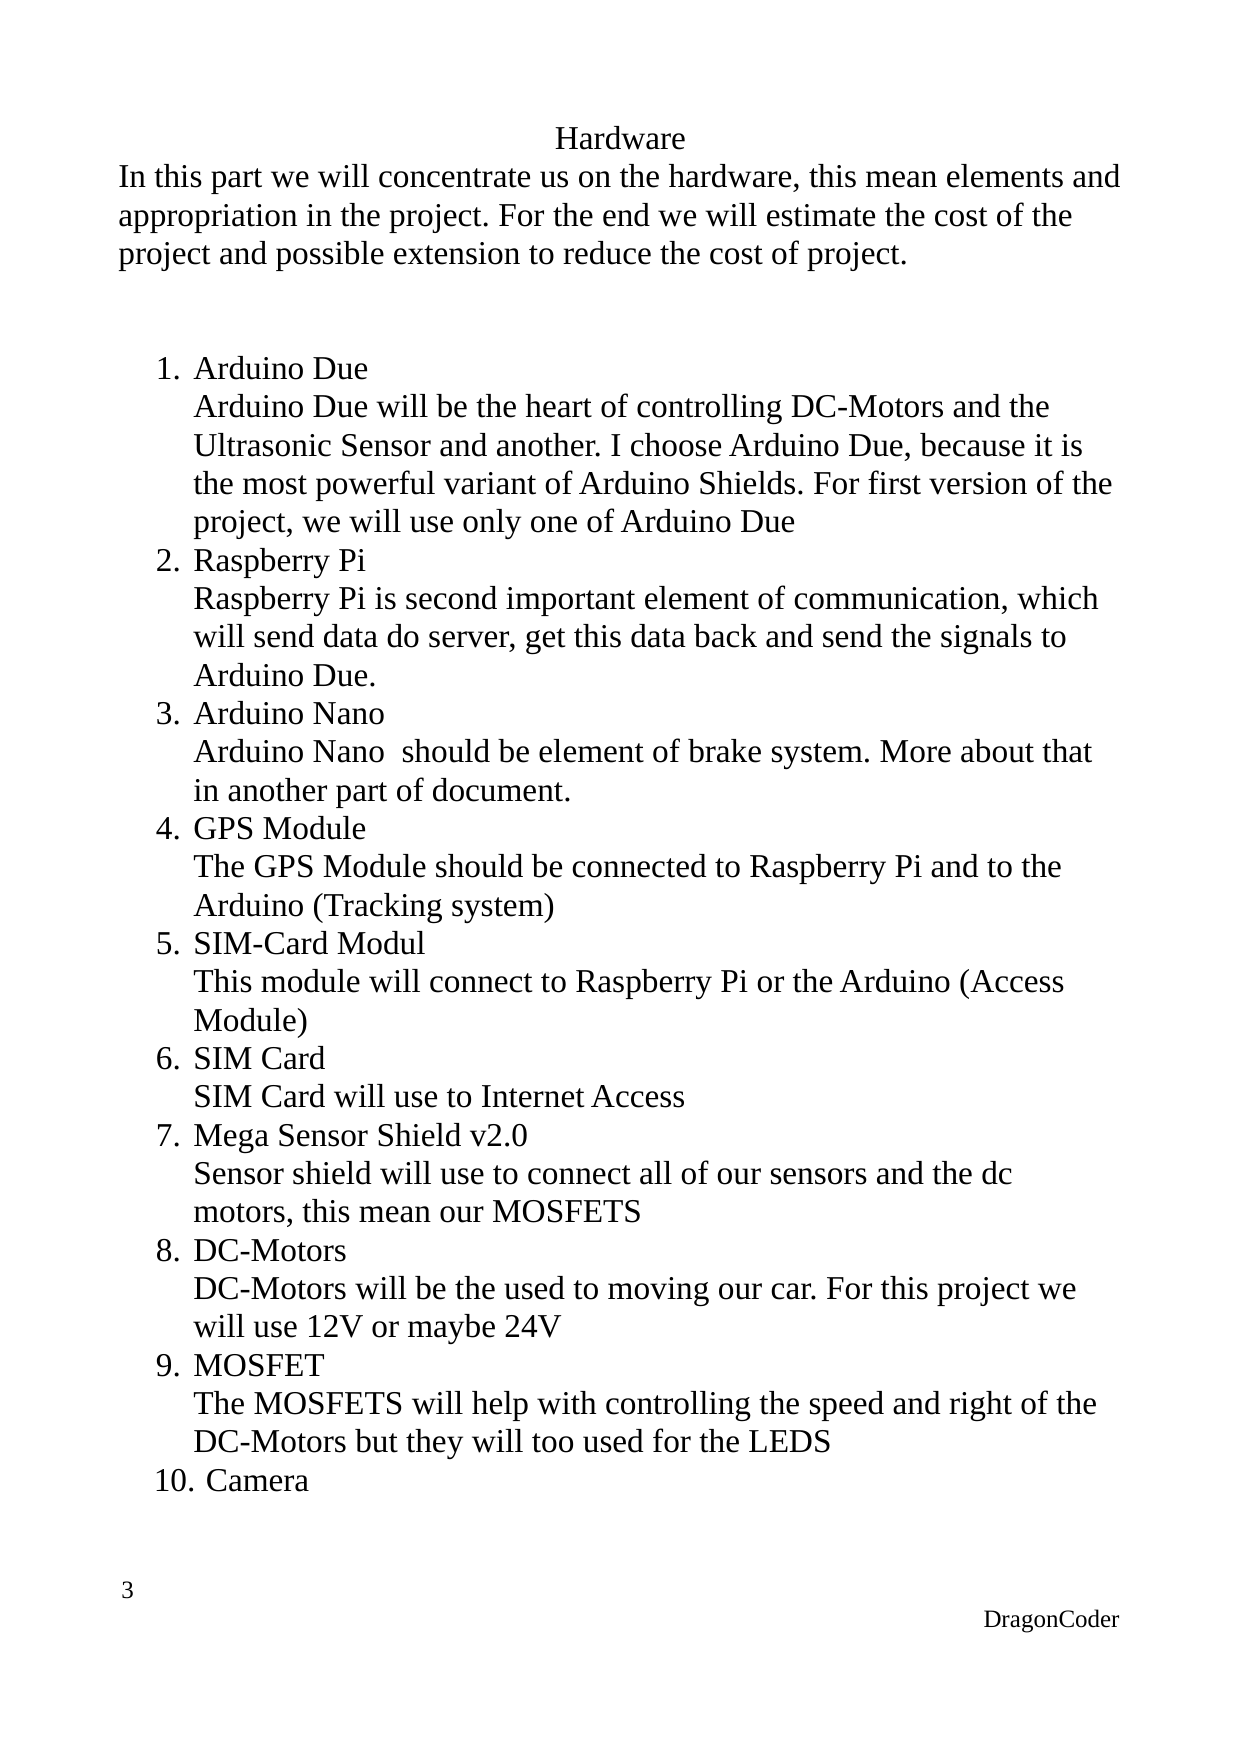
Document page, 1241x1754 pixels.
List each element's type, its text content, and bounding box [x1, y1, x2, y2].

text In this part we will concentrate us on the hardware, this mean elements and appropriation in the project. For the end we will estimate the cost of the project and possible extension to reduce the cost of project. [118, 156, 1122, 271]
list SIM-Card Modul [156, 923, 1122, 961]
list Raspberry Pi is second important element of communication, which will send data do server, get this data back and send the signals to Arduino Due. [156, 578, 1122, 693]
text Hardware [118, 118, 1122, 156]
list Camera [153, 1460, 1122, 1498]
list The MOSFETS will help with controlling the speed and right of the DC-Motors but they will too used for the LEDS [156, 1383, 1122, 1460]
list SIM Card will use to Internet Access [156, 1076, 1122, 1115]
list DC-Motors will be the used to moving our car. For this project we will use 12V or maybe 24V [156, 1268, 1122, 1345]
list Arduino Nano should be element of brake system. More about that in another part of document. [156, 731, 1122, 808]
list Sensor shield will use to connect all of our sensors and the dc motors, this mean our MOSFETS [156, 1153, 1122, 1230]
list Arduino Nano [156, 693, 1122, 731]
list The GPS Module should be connected to Raspberry Pi and to the Arduino (Tracking system) [156, 846, 1122, 923]
list Arduino Due [156, 348, 1122, 386]
list Mega Sensor Shield v2.0 [156, 1115, 1122, 1153]
list Arduino Due will be the heart of controlling DC-Motors and the Ultrasonic Sensor and another. I choose Arduino Due, because it is the most powerful variant of Arduino Shields. For first version of the project, we will use only one of Arduino Due [156, 386, 1122, 540]
list GPS Module [156, 808, 1122, 846]
list DC-Motors [156, 1230, 1122, 1268]
list MOSFET [156, 1345, 1122, 1383]
list This module will connect to Raspberry Pi or the Arduino (Access Module) [156, 961, 1122, 1038]
list Raspberry Pi [156, 540, 1122, 578]
list SIM Card [156, 1038, 1122, 1076]
